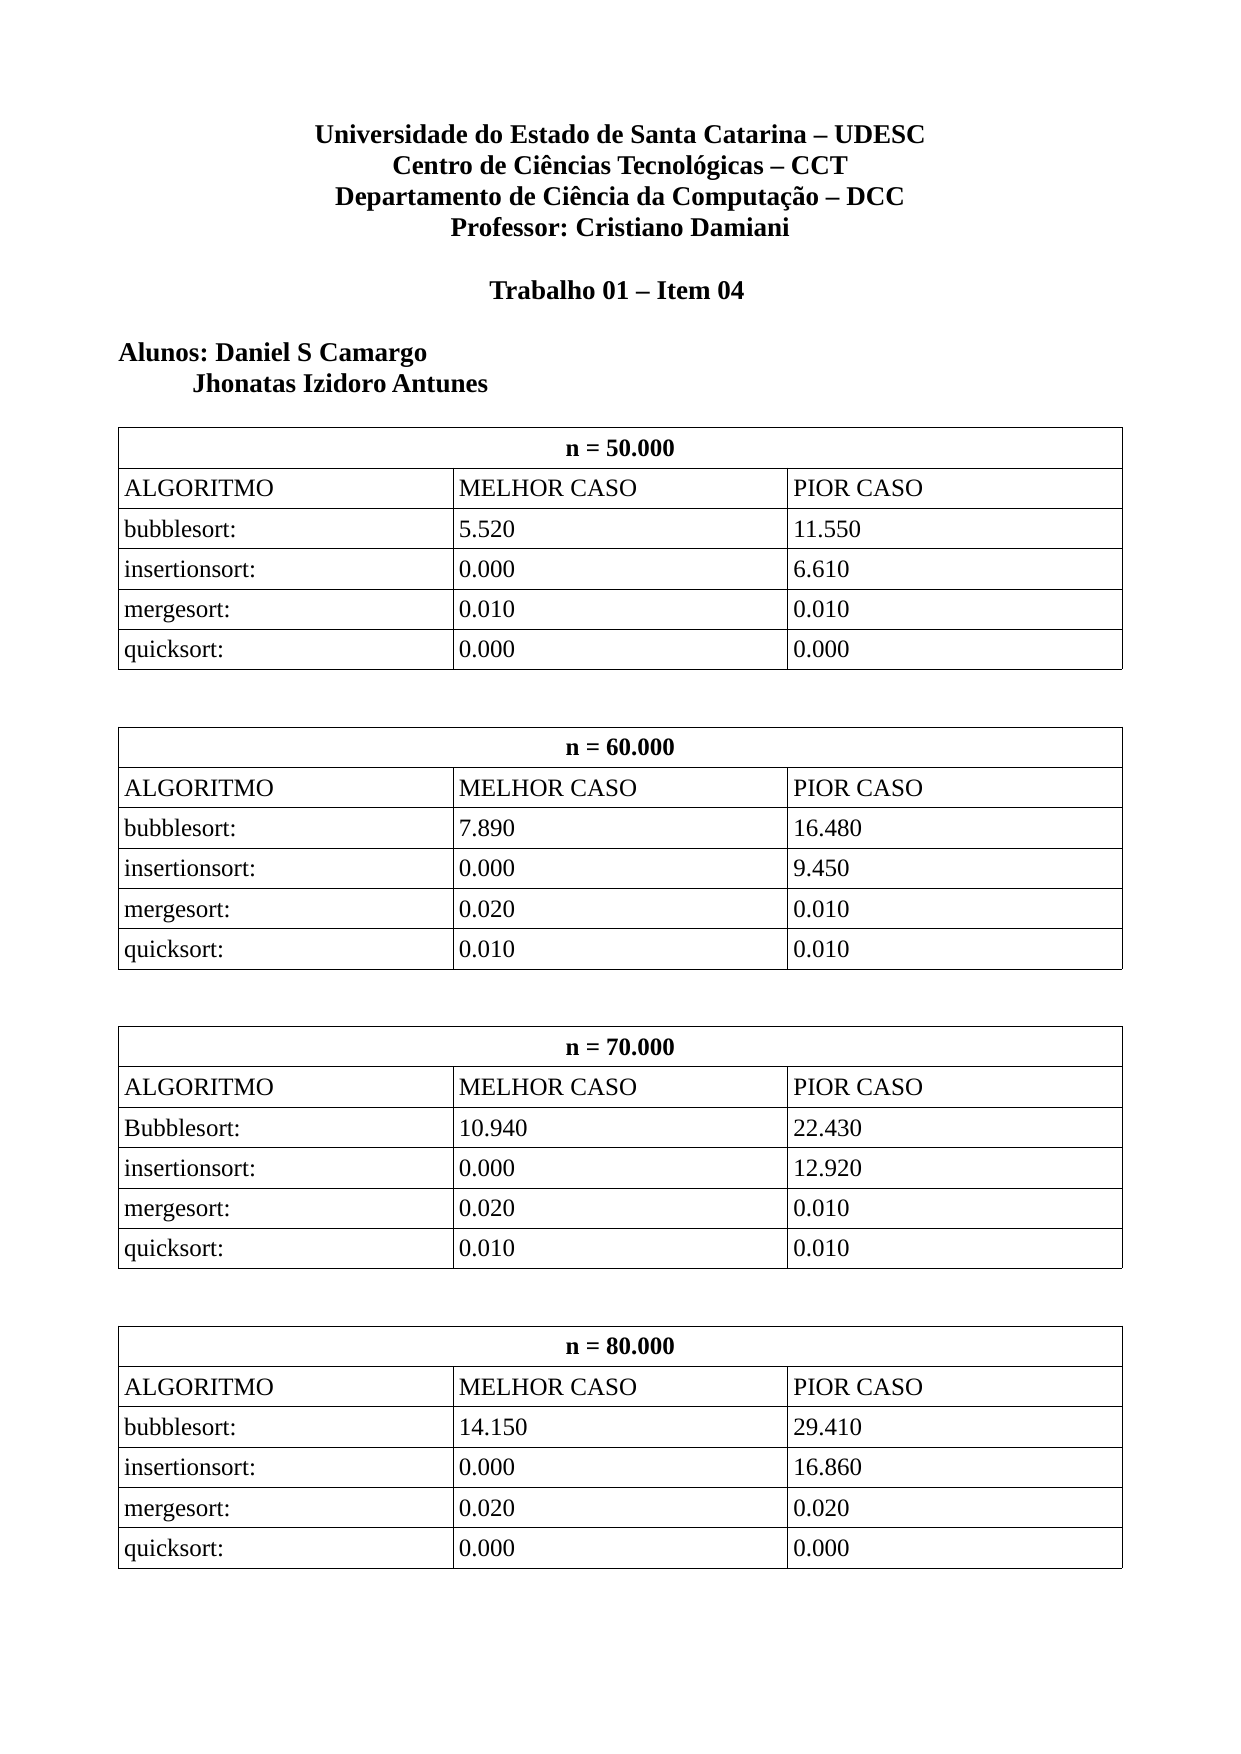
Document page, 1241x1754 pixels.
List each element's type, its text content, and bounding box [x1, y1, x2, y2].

table_cell 0.020 [454, 1488, 787, 1527]
table_cell 0.010 [788, 889, 1122, 928]
table_cell 0.000 [454, 630, 787, 669]
table_cell 0.010 [454, 929, 787, 968]
table_cell quicksort: [119, 1528, 453, 1567]
table_cell insertionsort: [119, 549, 453, 588]
table_cell 0.010 [454, 590, 787, 629]
text Departamento de Ciência da Computação – DCC [118, 180, 1122, 212]
table_cell 0.010 [788, 1189, 1122, 1228]
table_cell insertionsort: [119, 849, 453, 888]
table_cell 9.450 [788, 849, 1122, 888]
table_cell PIOR CASO [788, 768, 1122, 807]
table_cell MELHOR CASO [454, 1067, 787, 1107]
table_cell ALGORITMO [119, 469, 453, 508]
table_cell 0.020 [454, 889, 787, 928]
table_cell bubblesort: [119, 1407, 453, 1447]
table_cell mergesort: [119, 1488, 453, 1527]
table_cell ALGORITMO [119, 1367, 453, 1406]
table_cell 6.610 [788, 549, 1122, 588]
table_cell 12.920 [788, 1148, 1122, 1187]
table_cell MELHOR CASO [454, 1367, 787, 1406]
table_cell quicksort: [119, 1229, 453, 1268]
text Professor: Cristiano Damiani [118, 212, 1122, 243]
table_cell 29.410 [788, 1407, 1122, 1447]
table_header n = 80.000 [119, 1327, 1122, 1366]
table_cell 11.550 [788, 509, 1122, 548]
table_cell PIOR CASO [788, 1067, 1122, 1107]
table_cell 16.860 [788, 1448, 1122, 1487]
table_cell 5.520 [454, 509, 787, 548]
table_cell mergesort: [119, 590, 453, 629]
table_cell 22.430 [788, 1108, 1122, 1147]
table_cell 0.010 [454, 1229, 787, 1268]
table_cell 0.000 [454, 849, 787, 888]
table_cell 10.940 [454, 1108, 787, 1147]
table_cell 16.480 [788, 808, 1122, 848]
table_cell bubblesort: [119, 808, 453, 848]
table_cell 0.000 [788, 630, 1122, 669]
table_cell bubblesort: [119, 509, 453, 548]
table_cell 0.020 [454, 1189, 787, 1228]
text Centro de Ciências Tecnológicas – CCT [118, 149, 1122, 180]
table_cell insertionsort: [119, 1148, 453, 1187]
table_cell 0.000 [454, 549, 787, 588]
table_cell MELHOR CASO [454, 768, 787, 807]
table_cell mergesort: [119, 1189, 453, 1228]
table_header n = 70.000 [119, 1027, 1122, 1066]
table_cell PIOR CASO [788, 1367, 1122, 1406]
table_cell ALGORITMO [119, 768, 453, 807]
table_cell quicksort: [119, 929, 453, 968]
table_cell quicksort: [119, 630, 453, 669]
table_cell 0.000 [454, 1148, 787, 1187]
table_cell 7.890 [454, 808, 787, 848]
text Jhonatas Izidoro Antunes [118, 367, 1122, 398]
table_cell 0.010 [788, 1229, 1122, 1268]
table_cell 0.020 [788, 1488, 1122, 1527]
table_header n = 50.000 [119, 428, 1122, 467]
table_cell 0.010 [788, 929, 1122, 968]
table_cell PIOR CASO [788, 469, 1122, 508]
text Trabalho 01 – Item 04 [118, 274, 1122, 305]
table_cell 14.150 [454, 1407, 787, 1447]
table_cell Bubblesort: [119, 1108, 453, 1147]
table_cell insertionsort: [119, 1448, 453, 1487]
table_cell MELHOR CASO [454, 469, 787, 508]
table_cell 0.000 [454, 1448, 787, 1487]
table_header n = 60.000 [119, 728, 1122, 767]
table_cell 0.000 [788, 1528, 1122, 1567]
table_cell ALGORITMO [119, 1067, 453, 1107]
table_cell 0.000 [454, 1528, 787, 1567]
table_cell 0.010 [788, 590, 1122, 629]
text Universidade do Estado de Santa Catarina – UDESC [118, 118, 1122, 149]
table_cell mergesort: [119, 889, 453, 928]
text Alunos: Daniel S Camargo [118, 336, 1122, 367]
